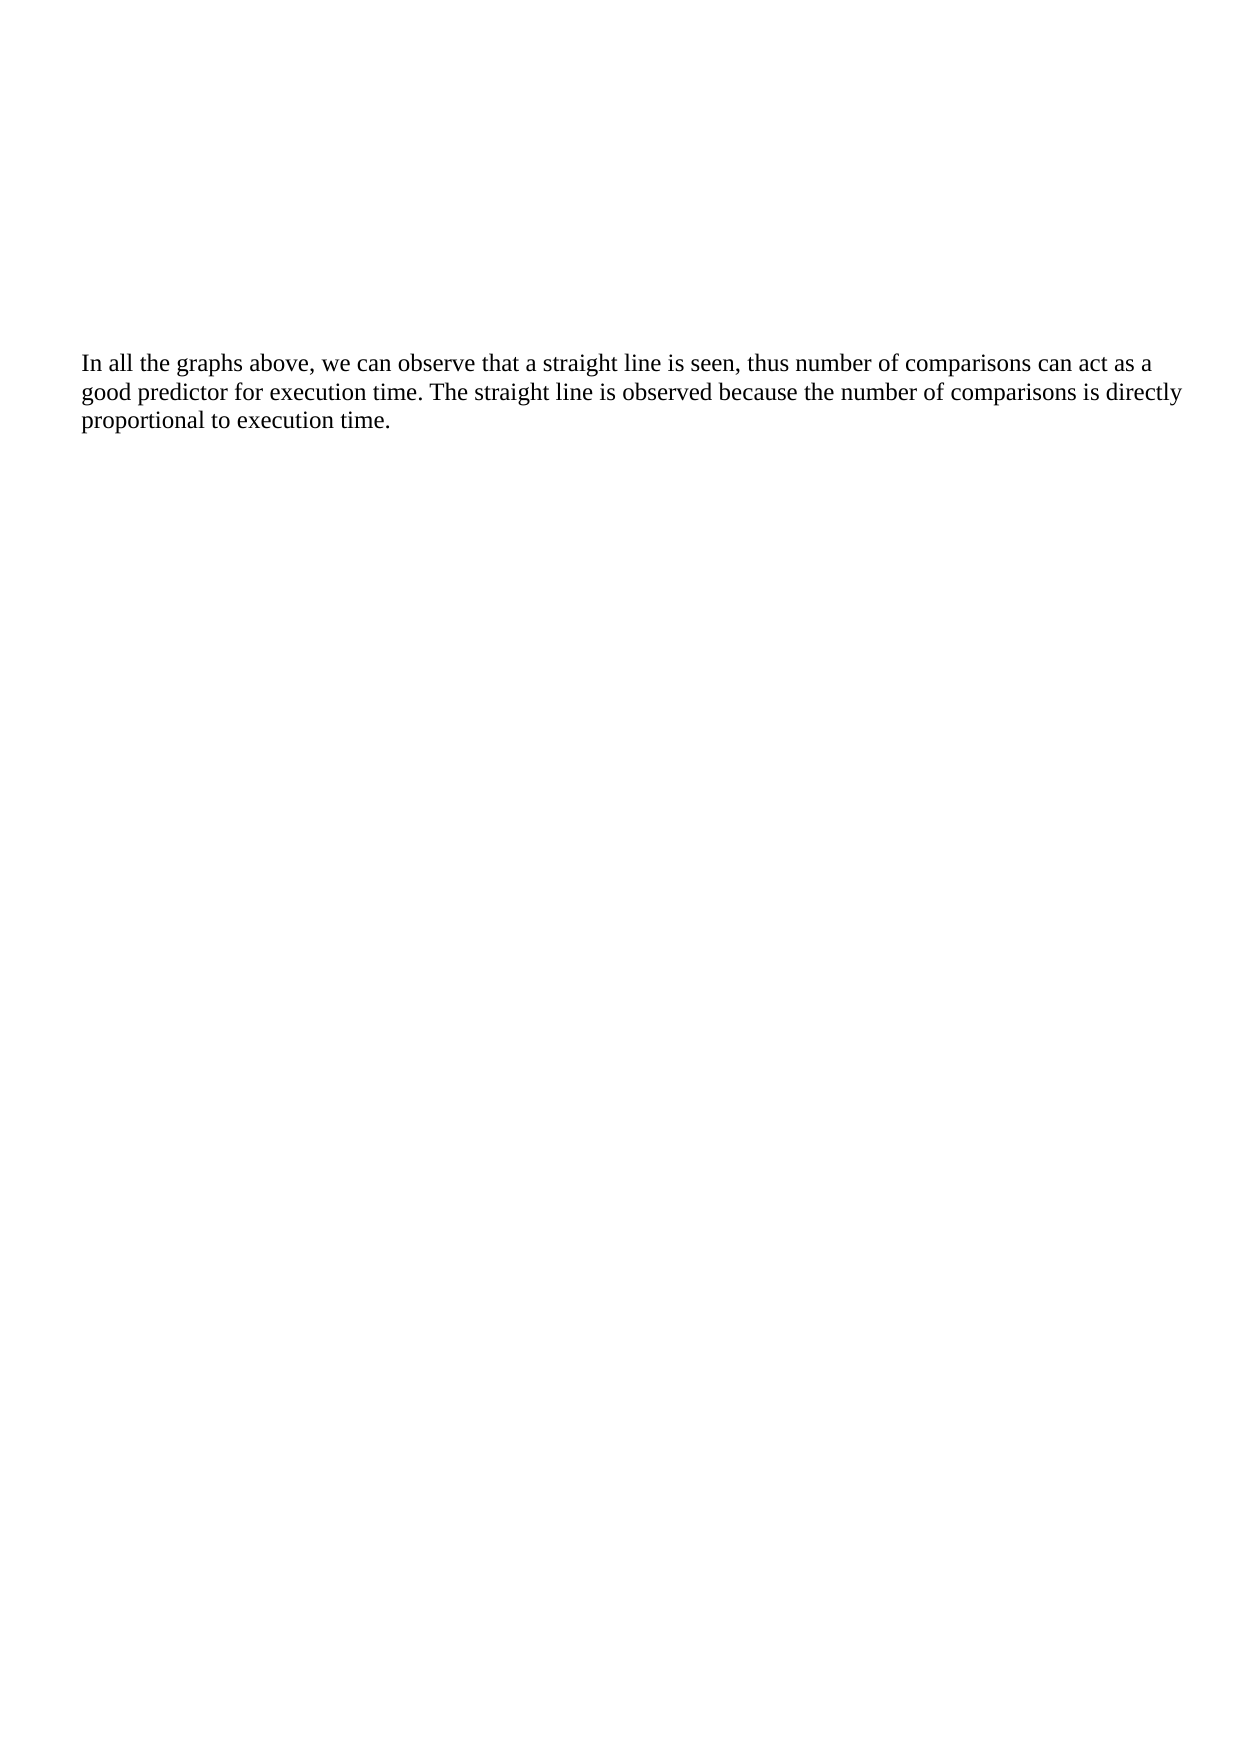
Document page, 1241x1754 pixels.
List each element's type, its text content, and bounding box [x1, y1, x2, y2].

text In all the graphs above, we can observe that a straight line is seen, thus number of comparisons can act as a good predictor for execution time. The straight line is observed because the number of comparisons is directly proportional to execution time. [81, 348, 1187, 434]
